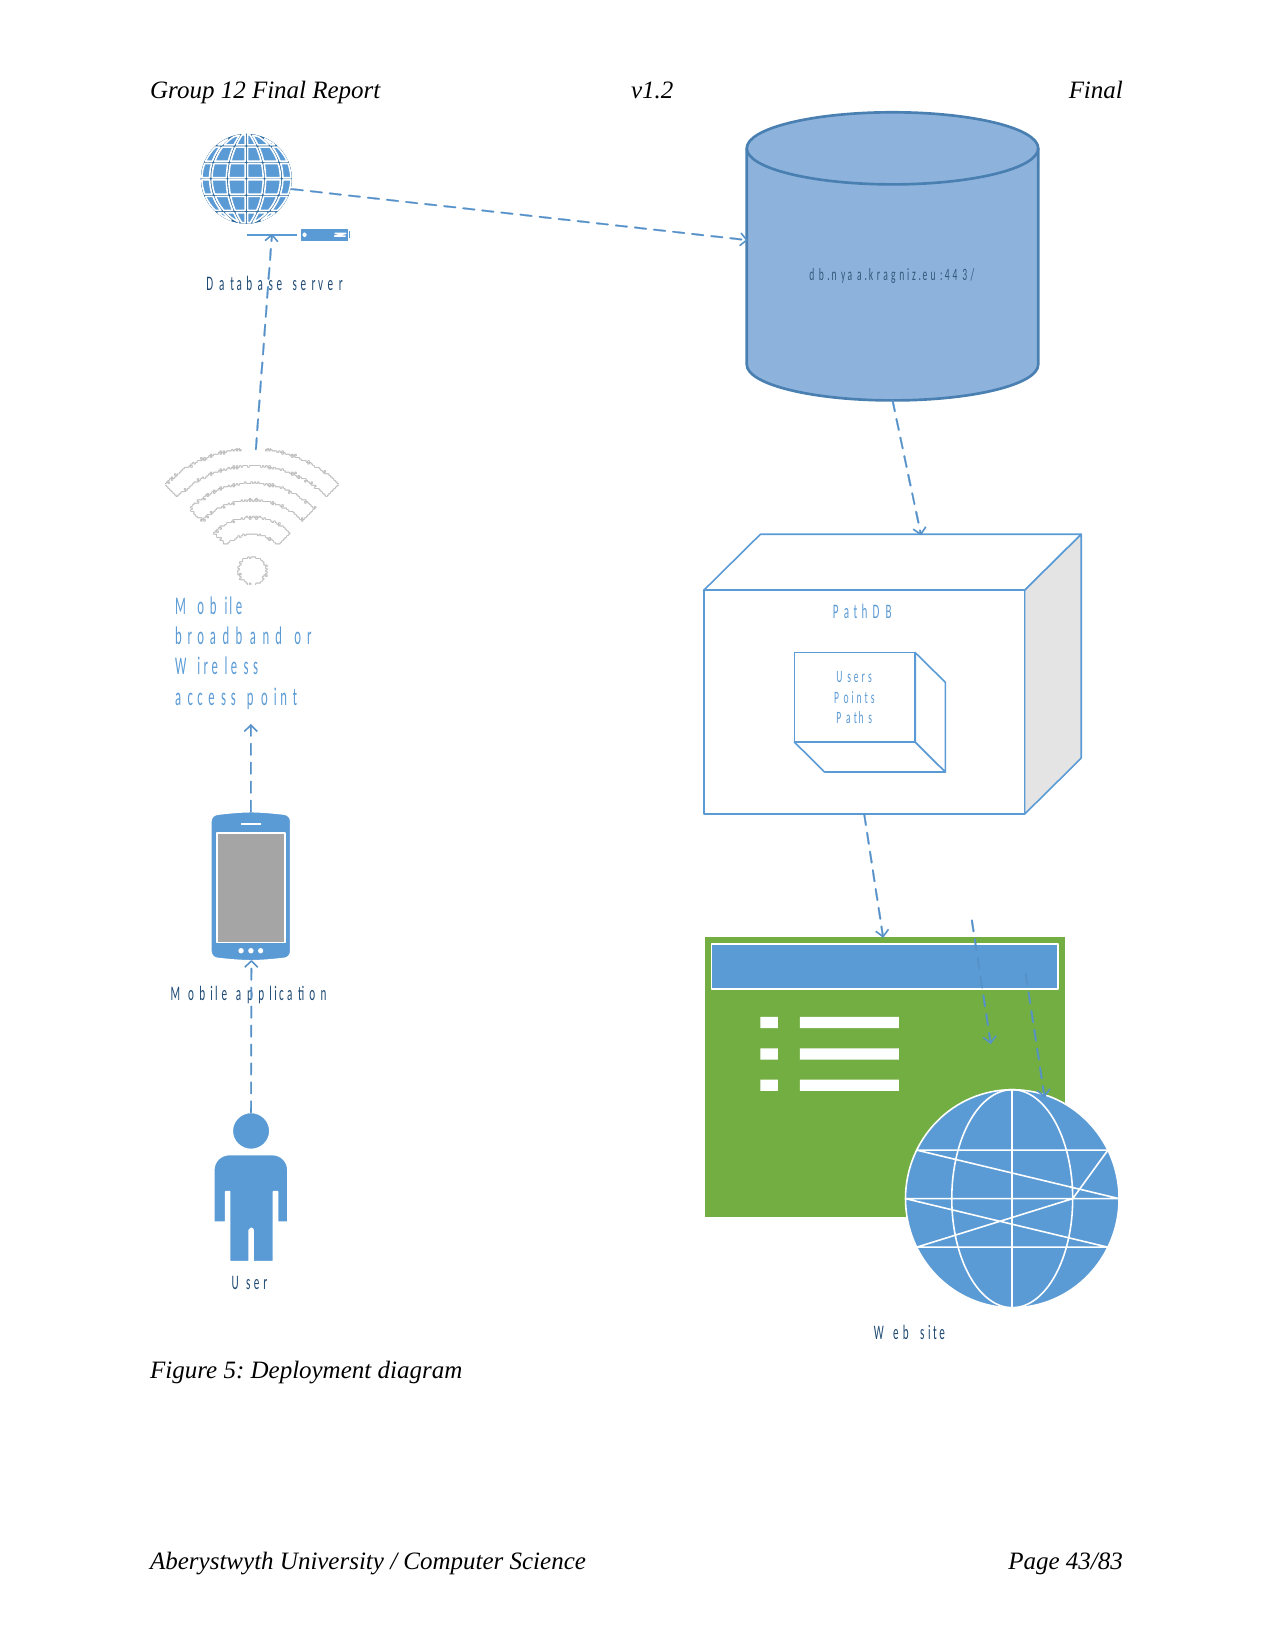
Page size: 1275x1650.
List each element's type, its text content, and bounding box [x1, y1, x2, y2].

text Figure 5: Deployment diagram [150, 104, 1125, 1384]
